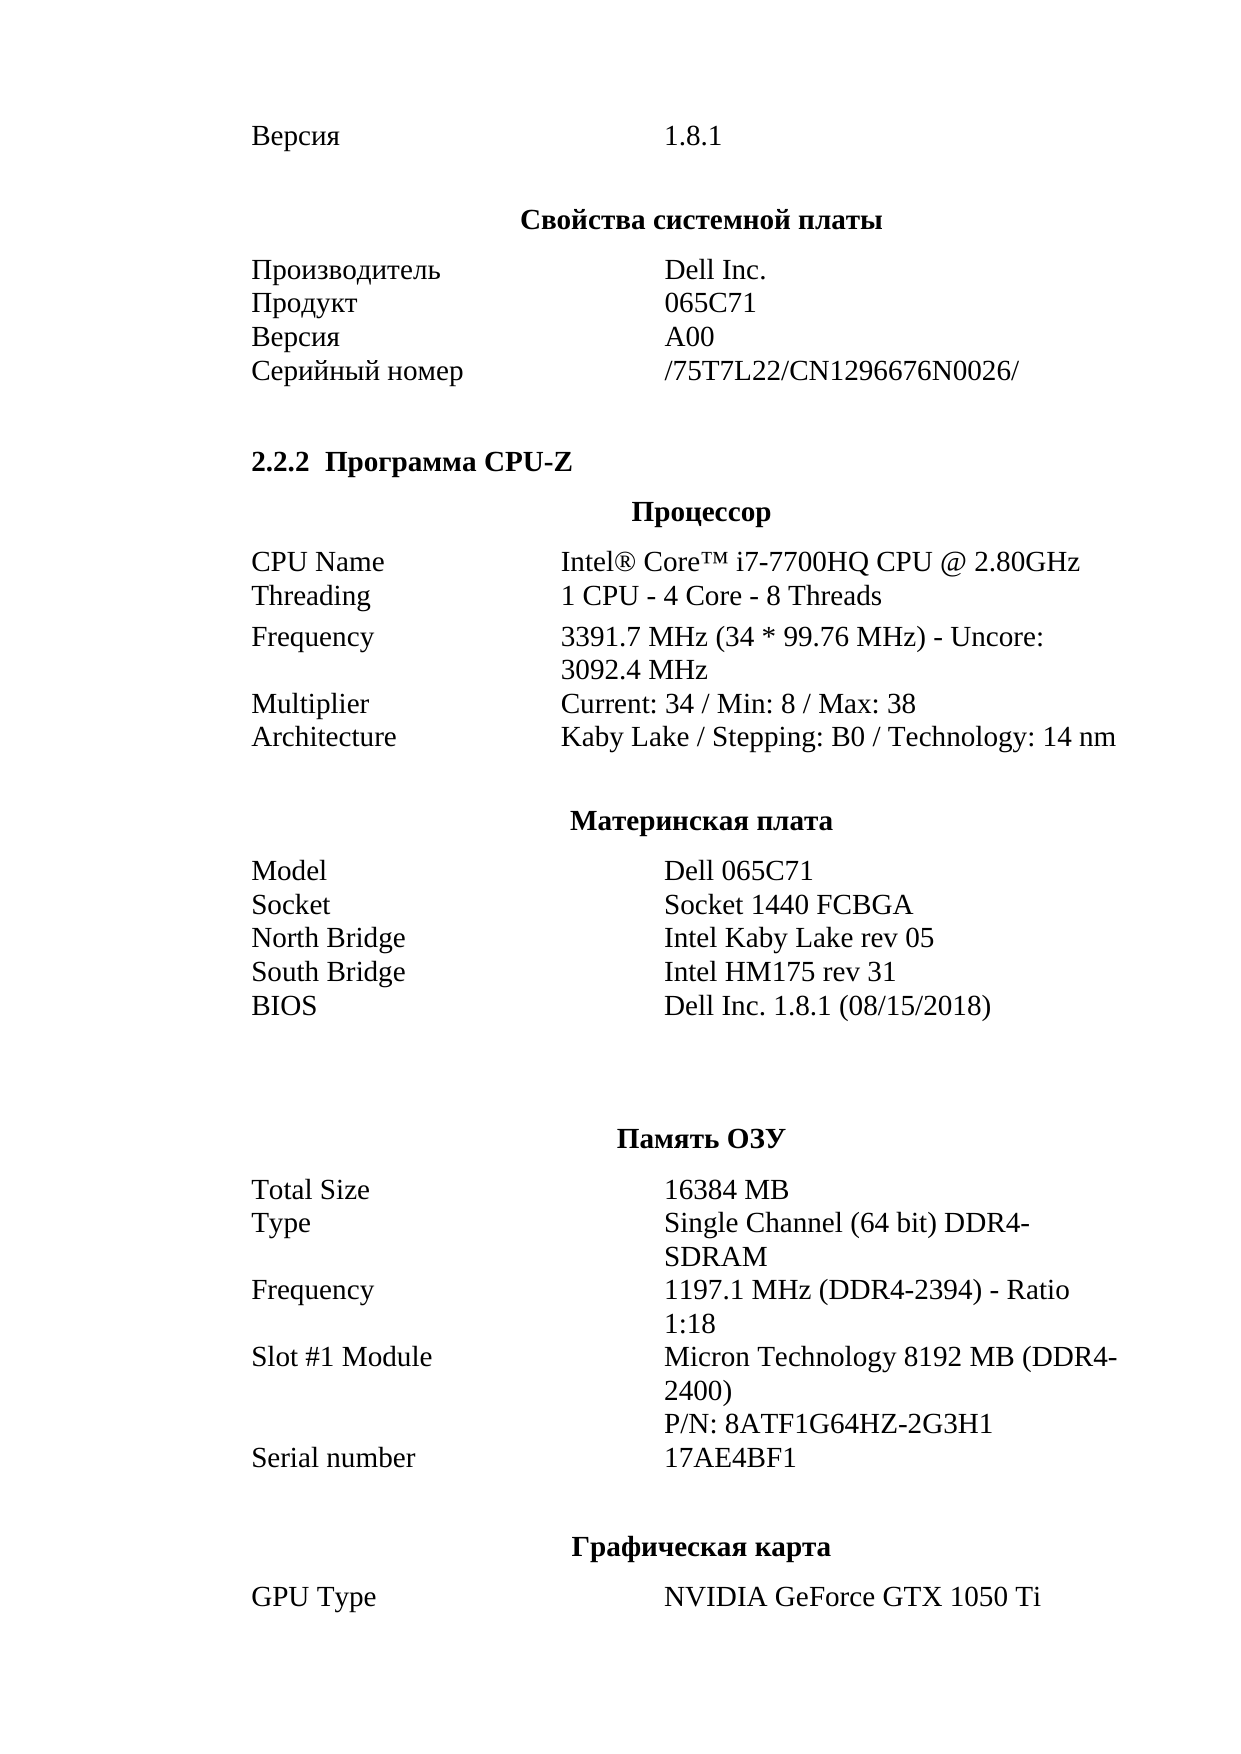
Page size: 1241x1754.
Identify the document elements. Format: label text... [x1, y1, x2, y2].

table_header Dell 065C71 [653, 854, 1139, 887]
table_cell Версия [166, 319, 653, 353]
table_cell Версия [166, 118, 653, 152]
table_cell Type [166, 1205, 653, 1272]
table_cell 3391.7 MHz (34 * 99.76 MHz) - Uncore: 3092.4 MHz [549, 619, 1139, 686]
text Материнская плата [177, 803, 1152, 837]
table_header Dell Inc. [653, 252, 1140, 286]
table_header Производитель [166, 252, 653, 286]
table_cell Slot #1 Module [166, 1340, 653, 1440]
text Свойства системной платы [177, 202, 1152, 235]
table_header CPU Name [166, 544, 549, 578]
table_cell Threading [166, 578, 549, 619]
table_header Model [166, 854, 653, 887]
text 2.2.2 Программа CPU-Z [177, 444, 1152, 477]
table_cell 17AE4BF1 [653, 1440, 1139, 1478]
table_cell Frequency [166, 619, 549, 686]
table_header 16384 MB [653, 1172, 1139, 1205]
table_cell Frequency [166, 1273, 653, 1339]
table_cell North Bridge [166, 921, 653, 954]
text Графическая карта [177, 1529, 1152, 1562]
table_cell Serial number [166, 1440, 653, 1478]
table_cell 1197.1 MHz (DDR4-2394) - Ratio 1:18 [653, 1273, 1139, 1339]
table_cell /75T7L22/CN1296676N0026/ [653, 353, 1140, 394]
table_header NVIDIA GeForce GTX 1050 Ti [653, 1579, 1139, 1612]
table_cell Intel HM175 rev 31 [653, 954, 1139, 988]
table_cell 1.8.1 [653, 118, 1139, 152]
table_cell Серийный номер [166, 353, 653, 394]
table_cell 1 CPU - 4 Core - 8 Threads [549, 578, 1139, 619]
table_cell Architecture [166, 720, 549, 753]
text Процессор [177, 494, 1152, 528]
table_header Intel® Core™ i7-7700HQ CPU @ 2.80GHz [549, 544, 1139, 578]
table_header GPU Type [166, 1579, 653, 1612]
table_cell Single Channel (64 bit) DDR4-SDRAM [653, 1205, 1139, 1272]
table_header Total Size [166, 1172, 653, 1205]
table_cell South Bridge [166, 954, 653, 988]
table_cell Socket 1440 FCBGA [653, 887, 1139, 921]
table_cell Intel Kaby Lake rev 05 [653, 921, 1139, 954]
table_cell Socket [166, 887, 653, 921]
table_cell Multiplier [166, 686, 549, 719]
table_cell Micron Technology 8192 MB (DDR4-2400) P/N: 8ATF1G64HZ-2G3H1 [653, 1340, 1139, 1440]
table_cell Продукт [166, 286, 653, 319]
text Память ОЗУ [177, 1122, 1152, 1155]
table_cell 065C71 [653, 286, 1140, 319]
table_cell BIOS [166, 988, 653, 1021]
table_cell Current: 34 / Min: 8 / Max: 38 [549, 686, 1139, 719]
table_cell Kaby Lake / Stepping: B0 / Technology: 14 nm [549, 720, 1139, 753]
table_cell A00 [653, 319, 1140, 353]
table_cell Dell Inc. 1.8.1 (08/15/2018) [653, 988, 1139, 1021]
